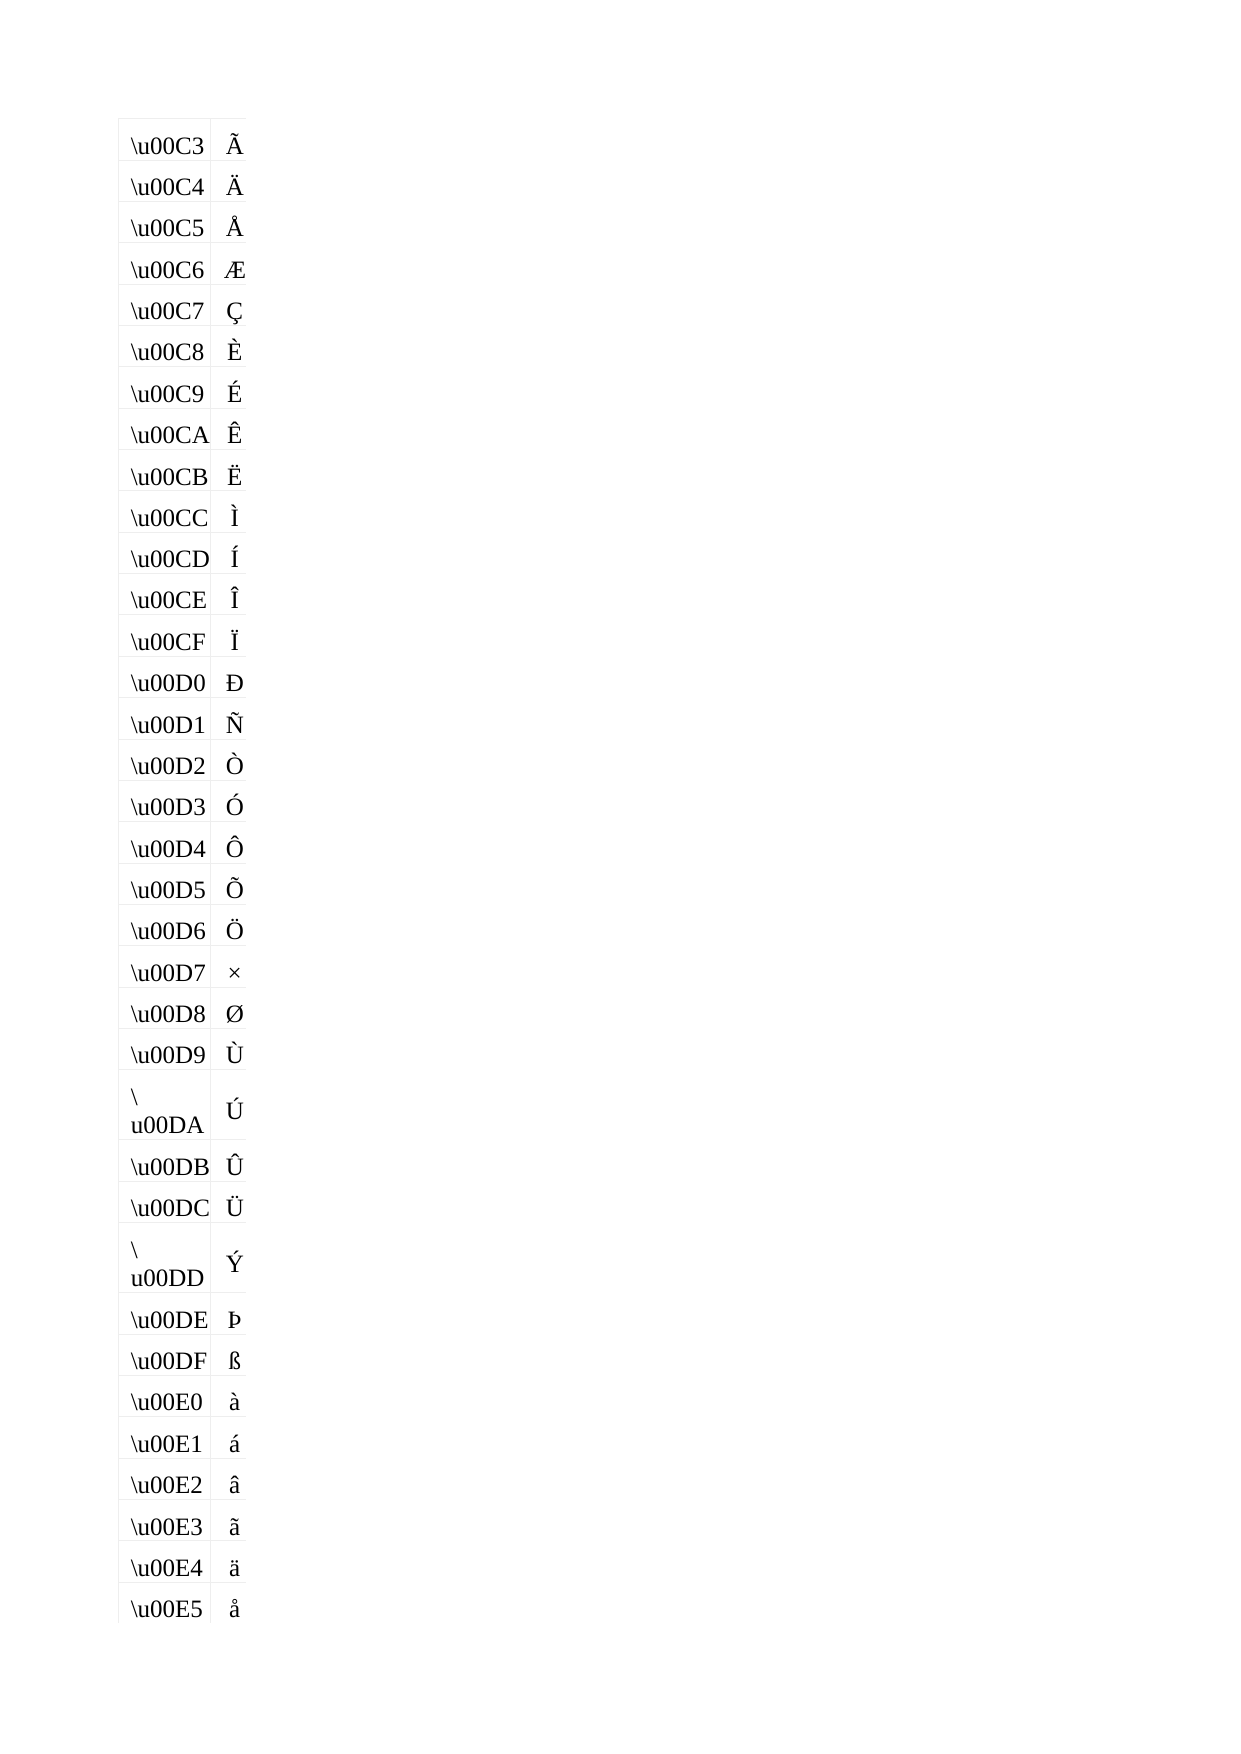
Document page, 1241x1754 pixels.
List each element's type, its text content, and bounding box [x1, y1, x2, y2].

table_cell \u00D6 [119, 905, 210, 945]
table_cell \u00DC [119, 1182, 210, 1222]
table_cell È [211, 326, 246, 366]
table_cell å [211, 1583, 246, 1623]
table_cell \u00CB [119, 450, 210, 490]
table_cell ß [211, 1335, 246, 1375]
table_cell É [211, 367, 246, 408]
table_cell \u00C5 [119, 202, 210, 242]
table_cell Î [211, 574, 246, 614]
table_cell Í [211, 533, 246, 573]
table_cell \u00D5 [119, 864, 210, 904]
table_cell Ï [211, 615, 246, 656]
table_cell Ô [211, 822, 246, 862]
table_cell \u00CD [119, 533, 210, 573]
table_cell \u00C8 [119, 326, 210, 366]
table_cell Ó [211, 781, 246, 821]
table_cell Ä [211, 161, 246, 201]
table_cell Ö [211, 905, 246, 945]
table_cell \u00E1 [119, 1417, 210, 1458]
table_cell Ò [211, 740, 246, 780]
table_cell Ú [211, 1070, 246, 1139]
table_cell ä [211, 1541, 246, 1582]
table_cell \u00D0 [119, 657, 210, 697]
table_cell \u00E0 [119, 1376, 210, 1416]
table_cell Ð [211, 657, 246, 697]
table_cell Æ [211, 243, 246, 283]
table_cell \u00D2 [119, 740, 210, 780]
table_cell \u00DF [119, 1335, 210, 1375]
table_cell \u00C4 [119, 161, 210, 201]
table_cell \u00DD [119, 1223, 210, 1292]
table_cell Õ [211, 864, 246, 904]
table_cell \u00C6 [119, 243, 210, 283]
table_cell \u00E2 [119, 1459, 210, 1499]
table_cell \u00DB [119, 1140, 210, 1181]
table_cell \u00D9 [119, 1029, 210, 1069]
table_cell \u00C9 [119, 367, 210, 408]
table_cell \u00C7 [119, 285, 210, 325]
table_cell Ø [211, 988, 246, 1028]
table_cell \u00E3 [119, 1500, 210, 1540]
table_cell Ý [211, 1223, 246, 1292]
table_cell Þ [211, 1293, 246, 1333]
table_cell \u00D3 [119, 781, 210, 821]
table_cell \u00D1 [119, 698, 210, 738]
table_cell \u00CA [119, 409, 210, 449]
table_cell \u00D7 [119, 946, 210, 987]
table_cell Ç [211, 285, 246, 325]
table_cell á [211, 1417, 246, 1458]
table_cell \u00D4 [119, 822, 210, 862]
table_cell Ü [211, 1182, 246, 1222]
table_cell \u00CE [119, 574, 210, 614]
table_cell \u00E4 [119, 1541, 210, 1582]
table_cell Ã [211, 119, 246, 159]
table_cell Ù [211, 1029, 246, 1069]
table_cell â [211, 1459, 246, 1499]
table_cell Ì [211, 491, 246, 532]
table_cell \u00CC [119, 491, 210, 532]
table_cell \u00DA [119, 1070, 210, 1139]
table_cell ã [211, 1500, 246, 1540]
table_cell Ñ [211, 698, 246, 738]
table_cell Å [211, 202, 246, 242]
table_cell Ë [211, 450, 246, 490]
table_cell \u00E5 [119, 1583, 210, 1623]
table_cell à [211, 1376, 246, 1416]
table_cell \u00CF [119, 615, 210, 656]
table_cell Ê [211, 409, 246, 449]
table_cell \u00DE [119, 1293, 210, 1333]
table_cell \u00D8 [119, 988, 210, 1028]
table_cell Û [211, 1140, 246, 1181]
table_cell × [211, 946, 246, 987]
table_cell \u00C3 [119, 119, 210, 159]
